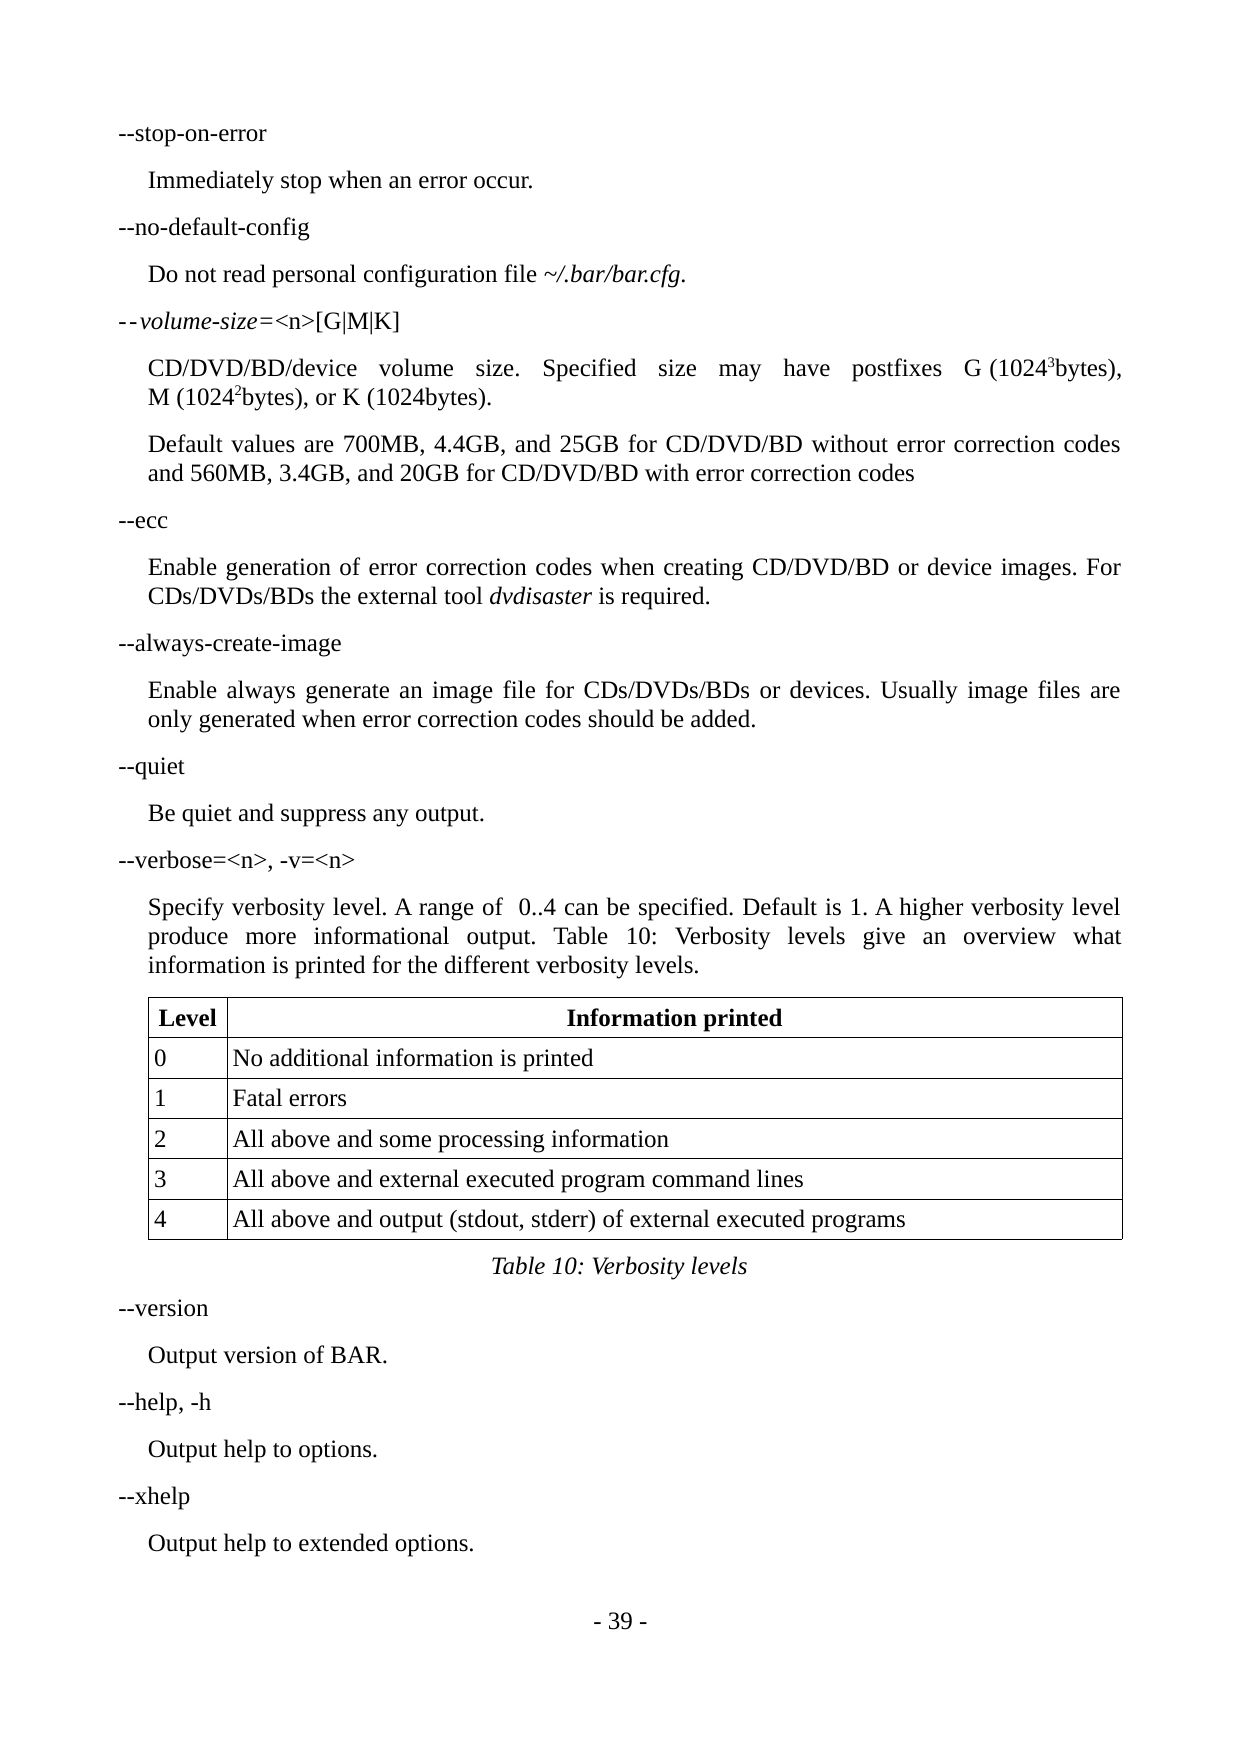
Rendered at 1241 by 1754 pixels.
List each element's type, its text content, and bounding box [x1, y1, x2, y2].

title --help, -h [118, 1387, 1122, 1416]
table_cell 2 [149, 1119, 227, 1158]
title --xhelp [118, 1481, 1122, 1510]
text Do not read personal configuration file ~/.bar/bar.cfg. [148, 259, 1122, 288]
text Default values are 700MB, 4.4GB, and 25GB for CD/DVD/BD without error correction codes and 560MB, 3.4GB, and 20GB for CD/DVD/BD with error correction codes [148, 429, 1122, 487]
text Specify verbosity level. A range of 0..4 can be specified. Default is 1. A higher verbosity level produce more informational output. Table 10: Verbosity levels give an overview what information is printed for the different verbosity levels. [148, 892, 1122, 978]
title --ecc [118, 505, 1122, 534]
title --stop-on-error [118, 118, 1122, 147]
text Table 10: Verbosity levels [118, 1251, 1122, 1280]
text Enable always generate an image file for CDs/DVDs/BDs or devices. Usually image files are only generated when error correction codes should be added. [148, 675, 1122, 733]
title ‑‑volume-size=<n>[G|M|K] [118, 306, 1122, 335]
title --always-create-image [118, 628, 1122, 657]
text Output help to options. [148, 1434, 1122, 1463]
table_header Information printed [228, 998, 1122, 1037]
table_cell All above and some processing information [228, 1119, 1122, 1158]
table_cell 3 [149, 1159, 227, 1198]
title --quiet [118, 751, 1122, 780]
title --no-default-config [118, 212, 1122, 241]
text CD/DVD/BD/device volume size. Specified size may have postfixes G (10243bytes), M (10242bytes), or K (1024bytes). [148, 353, 1122, 411]
table_cell All above and output (stdout, stderr) of external executed programs [228, 1200, 1122, 1239]
table_cell 4 [149, 1200, 227, 1239]
title --version [118, 1293, 1122, 1321]
text Output help to extended options. [148, 1528, 1122, 1557]
table_header Level [149, 998, 227, 1037]
title --verbose=<n>, -v=<n> [118, 845, 1122, 874]
text Immediately stop when an error occur. [148, 165, 1122, 194]
table_cell Fatal errors [228, 1079, 1122, 1118]
table_cell 1 [149, 1079, 227, 1118]
table_cell No additional information is printed [228, 1038, 1122, 1077]
text Output version of BAR. [148, 1340, 1122, 1368]
table_cell 0 [149, 1038, 227, 1077]
table_cell All above and external executed program command lines [228, 1159, 1122, 1198]
text Be quiet and suppress any output. [148, 798, 1122, 827]
text Enable generation of error correction codes when creating CD/DVD/BD or device images. For CDs/DVDs/BDs the external tool dvdisaster is required. [148, 552, 1122, 610]
